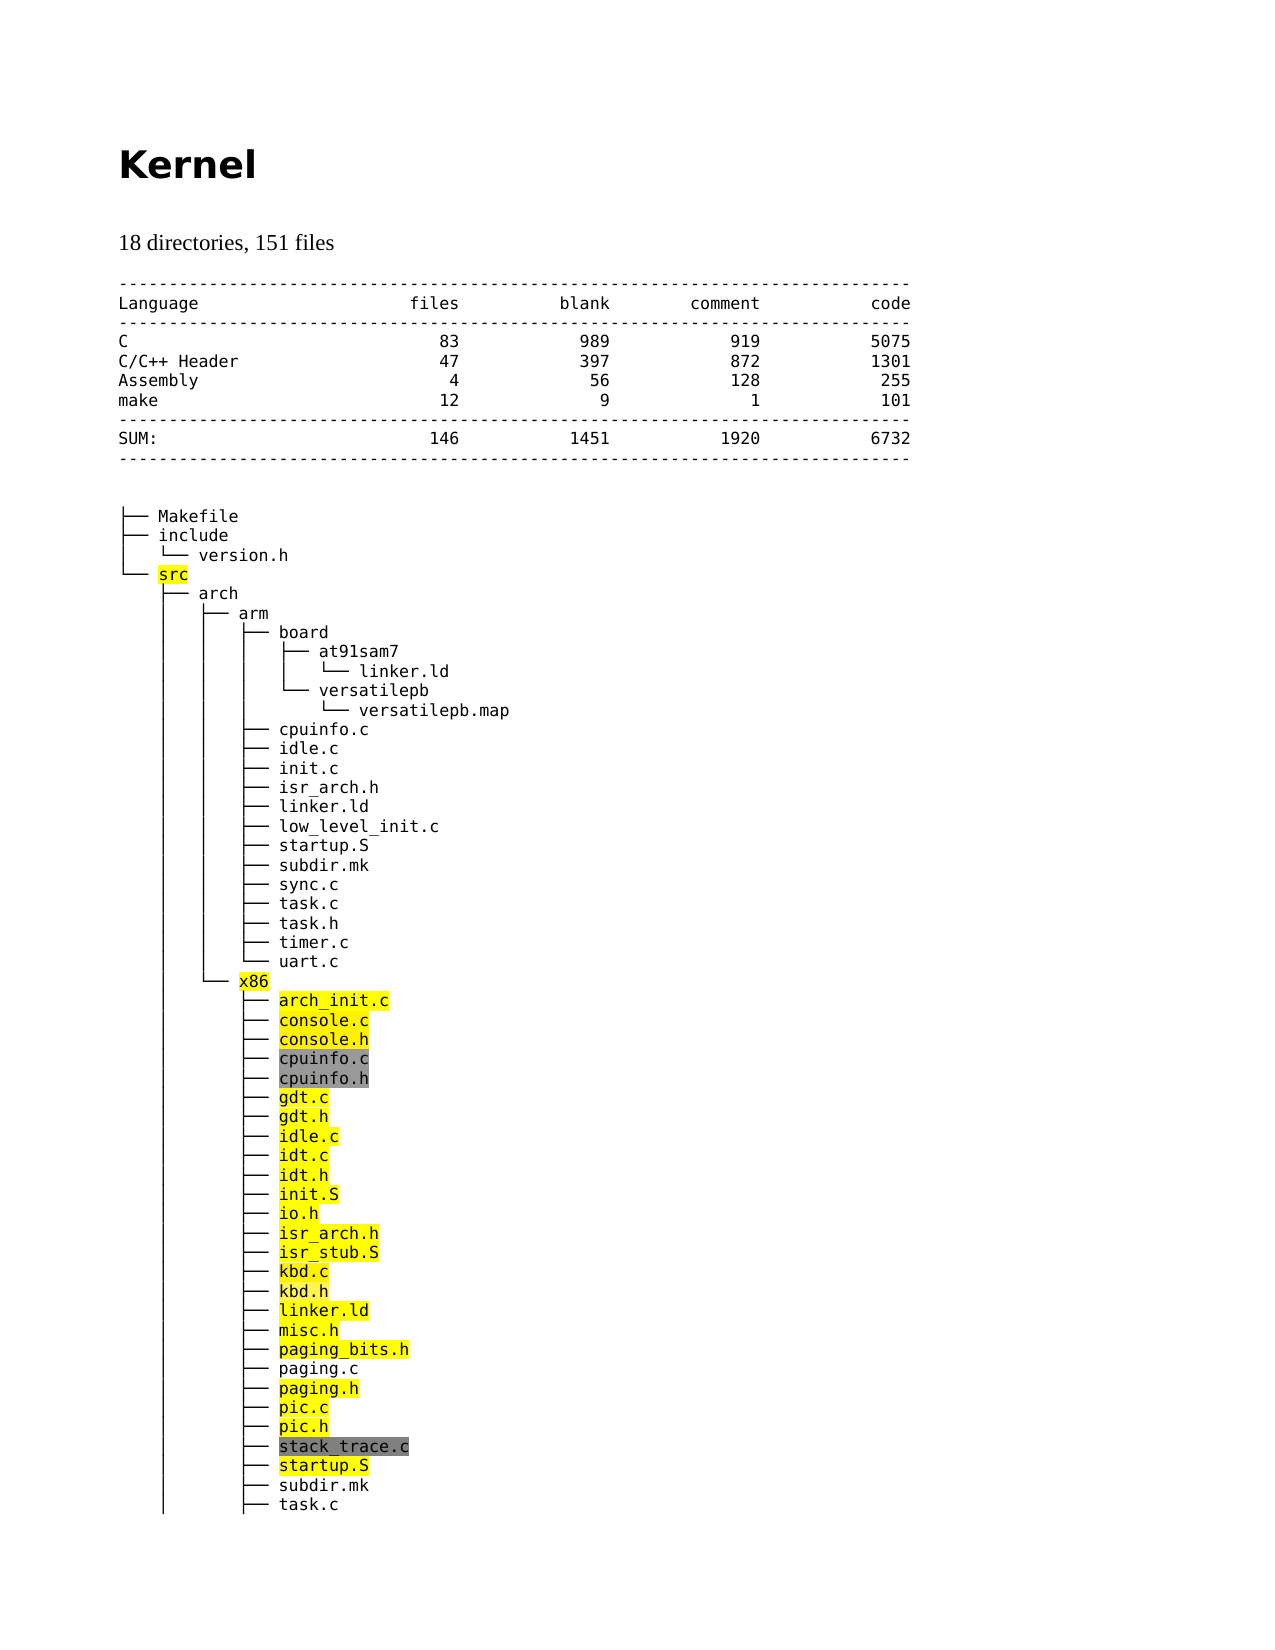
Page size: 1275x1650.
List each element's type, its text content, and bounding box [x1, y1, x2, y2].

text │ │ │ └── versatilepb [204, 681, 242, 701]
text │ │ ├── linker.ld [244, 797, 1157, 817]
text │ │ ├── init.c [204, 759, 242, 778]
text │ │ ├── board [204, 623, 242, 642]
text │ ├── pic.c [244, 1398, 1157, 1417]
text │ ├── task.c [118, 1495, 162, 1514]
text Language files blank comment code [118, 294, 1157, 313]
text │ ├── io.h [244, 1204, 1157, 1224]
text │ │ │ └── versatilepb.map [244, 701, 1157, 720]
text │ │ ├── isr_arch.h [118, 778, 162, 797]
text │ │ ├── startup.S [164, 836, 202, 856]
text make 12 9 1 101 [118, 391, 1157, 410]
text │ │ ├── isr_arch.h [164, 778, 202, 797]
text │ ├── startup.S [118, 1456, 162, 1476]
text │ ├── init.S [244, 1185, 1157, 1204]
text ├── arch [164, 584, 1157, 604]
text │ │ ├── timer.c [164, 933, 202, 952]
text │ ├── io.h [164, 1204, 242, 1224]
text │ │ ├── subdir.mk [204, 856, 242, 875]
text │ ├── linker.ld [164, 1301, 242, 1321]
text │ ├── arm [118, 604, 162, 623]
text │ ├── console.c [164, 1011, 242, 1030]
text │ │ ├── low_level_init.c [164, 817, 202, 836]
text │ │ ├── board [164, 623, 202, 642]
text │ │ ├── task.h [118, 914, 162, 933]
text │ │ │ ├── at91sam7 [118, 642, 162, 662]
text │ ├── arch_init.c [118, 991, 162, 1011]
text │ │ ├── isr_arch.h [204, 778, 242, 797]
text │ │ ├── low_level_init.c [204, 817, 242, 836]
text ├── arch [118, 584, 162, 604]
text │ │ ├── sync.c [164, 875, 202, 894]
text │ ├── idle.c [118, 1127, 162, 1146]
text C/C++ Header 47 397 872 1301 [118, 352, 1157, 371]
text │ │ ├── task.h [164, 914, 202, 933]
text │ │ │ └── versatilepb.map [118, 701, 162, 720]
text │ ├── task.c [164, 1495, 242, 1514]
text ------------------------------------------------------------------------------- [118, 274, 1157, 294]
text │ ├── paging.h [244, 1379, 1157, 1398]
text │ │ ├── linker.ld [118, 797, 162, 817]
text │ ├── startup.S [244, 1456, 1157, 1476]
text │ ├── cpuinfo.c [244, 1049, 1157, 1069]
text │ │ ├── idle.c [204, 739, 242, 759]
text │ │ │ └── versatilepb [244, 681, 1157, 701]
text │ ├── stack_trace.c [244, 1437, 1157, 1456]
text │ ├── isr_stub.S [244, 1243, 1157, 1262]
text │ ├── pic.c [164, 1398, 242, 1417]
text │ │ ├── linker.ld [164, 797, 202, 817]
text │ ├── paging.c [244, 1359, 1157, 1379]
text │ │ ├── isr_arch.h [244, 778, 1157, 797]
text │ │ │ │ └── linker.ld [118, 662, 162, 681]
text │ ├── misc.h [118, 1321, 162, 1340]
text │ │ ├── low_level_init.c [118, 817, 162, 836]
text │ ├── linker.ld [244, 1301, 1157, 1321]
text │ │ ├── board [244, 623, 1157, 642]
text │ │ │ ├── at91sam7 [164, 642, 202, 662]
text │ ├── paging_bits.h [118, 1340, 162, 1359]
text │ ├── idle.c [244, 1127, 1157, 1146]
text │ │ ├── cpuinfo.c [164, 720, 202, 739]
text │ ├── paging.c [164, 1359, 242, 1379]
text │ ├── idt.c [164, 1146, 242, 1166]
text │ ├── isr_arch.h [164, 1224, 242, 1243]
text │ │ │ └── versatilepb.map [164, 701, 202, 720]
text │ │ ├── init.c [164, 759, 202, 778]
text │ └── x86 [164, 972, 1157, 991]
text │ │ ├── task.c [244, 894, 1157, 914]
text │ │ ├── cpuinfo.c [244, 720, 1157, 739]
text │ │ ├── linker.ld [204, 797, 242, 817]
text │ │ └── uart.c [204, 952, 1157, 972]
text │ │ ├── timer.c [244, 933, 1157, 952]
text │ └── version.h [124, 546, 1157, 565]
text │ ├── gdt.c [164, 1088, 242, 1107]
text │ ├── cpuinfo.h [244, 1069, 1157, 1088]
text │ │ ├── idle.c [118, 739, 162, 759]
text Assembly 4 56 128 255 [118, 371, 1157, 391]
text │ ├── subdir.mk [164, 1476, 242, 1495]
text │ │ │ ├── at91sam7 [204, 642, 242, 662]
text │ │ │ │ └── linker.ld [244, 662, 282, 681]
text │ ├── kbd.h [244, 1282, 1157, 1301]
text ------------------------------------------------------------------------------- [118, 313, 1157, 332]
text │ ├── cpuinfo.c [164, 1049, 242, 1069]
text │ ├── gdt.c [118, 1088, 162, 1107]
text 18 directories, 151 files [118, 228, 1157, 255]
text │ │ ├── idle.c [244, 739, 1157, 759]
text │ │ │ │ └── linker.ld [204, 662, 242, 681]
text │ │ ├── startup.S [244, 836, 1157, 856]
subtitle Kernel [118, 143, 1157, 187]
text │ │ ├── sync.c [204, 875, 242, 894]
text │ ├── isr_stub.S [118, 1243, 162, 1262]
text │ ├── pic.c [118, 1398, 162, 1417]
text │ ├── paging.c [118, 1359, 162, 1379]
text │ │ │ │ └── linker.ld [284, 662, 1157, 681]
text ├── include [124, 526, 1157, 546]
text │ ├── idt.c [244, 1146, 1157, 1166]
text │ │ │ └── versatilepb [164, 681, 202, 701]
text ├── Makefile [124, 507, 1157, 526]
text │ ├── gdt.h [118, 1107, 162, 1127]
text │ │ ├── subdir.mk [164, 856, 202, 875]
text │ ├── gdt.c [244, 1088, 1157, 1107]
text │ ├── console.h [244, 1030, 1157, 1049]
text │ │ │ ├── at91sam7 [284, 642, 1157, 662]
text │ │ ├── task.c [204, 894, 242, 914]
text │ ├── paging_bits.h [244, 1340, 1157, 1359]
text │ │ │ │ └── linker.ld [164, 662, 202, 681]
text │ ├── paging.h [164, 1379, 242, 1398]
text │ │ ├── startup.S [204, 836, 242, 856]
text │ ├── arm [204, 604, 1157, 623]
text │ ├── arm [164, 604, 202, 623]
text │ ├── idt.h [244, 1166, 1157, 1185]
text │ ├── task.c [244, 1495, 1157, 1514]
text │ ├── idt.c [118, 1146, 162, 1166]
text │ │ ├── subdir.mk [118, 856, 162, 875]
text │ ├── idt.h [164, 1166, 242, 1185]
text │ ├── pic.h [164, 1417, 242, 1437]
text │ │ ├── cpuinfo.c [118, 720, 162, 739]
text │ ├── stack_trace.c [118, 1437, 162, 1456]
text │ │ ├── idle.c [164, 739, 202, 759]
text │ ├── idt.h [118, 1166, 162, 1185]
text │ │ ├── cpuinfo.c [204, 720, 242, 739]
text │ │ ├── task.h [204, 914, 242, 933]
text │ │ │ ├── at91sam7 [244, 642, 282, 662]
text SUM: 146 1451 1920 6732 [118, 429, 1157, 449]
text │ ├── gdt.h [164, 1107, 242, 1127]
text │ ├── misc.h [164, 1321, 242, 1340]
text │ │ └── uart.c [164, 952, 202, 972]
text │ ├── arch_init.c [164, 991, 242, 1011]
text │ ├── isr_arch.h [118, 1224, 162, 1243]
text │ ├── isr_arch.h [244, 1224, 1157, 1243]
text │ ├── init.S [164, 1185, 242, 1204]
text │ ├── pic.h [118, 1417, 162, 1437]
text │ ├── cpuinfo.h [118, 1069, 162, 1088]
text │ ├── cpuinfo.h [164, 1069, 242, 1088]
text │ │ ├── subdir.mk [244, 856, 1157, 875]
text │ ├── pic.h [244, 1417, 1157, 1437]
text │ │ ├── init.c [118, 759, 162, 778]
text │ ├── subdir.mk [118, 1476, 162, 1495]
text │ ├── arch_init.c [244, 991, 1157, 1011]
text │ ├── io.h [118, 1204, 162, 1224]
text │ ├── subdir.mk [244, 1476, 1157, 1495]
text │ │ ├── board [118, 623, 162, 642]
text │ │ └── uart.c [118, 952, 162, 972]
text │ ├── console.h [164, 1030, 242, 1049]
text │ │ ├── task.c [164, 894, 202, 914]
text │ ├── console.h [118, 1030, 162, 1049]
text └── src [118, 565, 1157, 584]
text │ ├── kbd.c [164, 1262, 242, 1282]
text │ ├── init.S [118, 1185, 162, 1204]
text │ ├── paging_bits.h [164, 1340, 242, 1359]
text │ └── x86 [118, 972, 162, 991]
text │ │ ├── startup.S [118, 836, 162, 856]
text │ ├── paging.h [118, 1379, 162, 1398]
text │ │ ├── sync.c [244, 875, 1157, 894]
text │ ├── stack_trace.c [164, 1437, 242, 1456]
text │ │ ├── task.c [118, 894, 162, 914]
text │ │ ├── init.c [244, 759, 1157, 778]
text │ ├── console.c [118, 1011, 162, 1030]
text │ ├── gdt.h [244, 1107, 1157, 1127]
text │ ├── isr_stub.S [164, 1243, 242, 1262]
text │ ├── kbd.c [118, 1262, 162, 1282]
text │ ├── kbd.h [118, 1282, 162, 1301]
text │ ├── linker.ld [118, 1301, 162, 1321]
text │ ├── console.c [244, 1011, 1157, 1030]
text │ │ │ └── versatilepb [118, 681, 162, 701]
text │ ├── startup.S [164, 1456, 242, 1476]
text ------------------------------------------------------------------------------- [118, 410, 1157, 429]
text │ ├── kbd.c [244, 1262, 1157, 1282]
text C 83 989 919 5075 [118, 332, 1157, 352]
text │ │ ├── sync.c [118, 875, 162, 894]
text │ │ ├── low_level_init.c [244, 817, 1157, 836]
text │ │ │ └── versatilepb.map [204, 701, 242, 720]
text │ ├── kbd.h [164, 1282, 242, 1301]
text ------------------------------------------------------------------------------- [118, 449, 1157, 468]
text │ │ ├── timer.c [204, 933, 242, 952]
text │ ├── misc.h [244, 1321, 1157, 1340]
text │ │ ├── task.h [244, 914, 1157, 933]
text │ ├── idle.c [164, 1127, 242, 1146]
text │ ├── cpuinfo.c [118, 1049, 162, 1069]
text │ │ ├── timer.c [118, 933, 162, 952]
